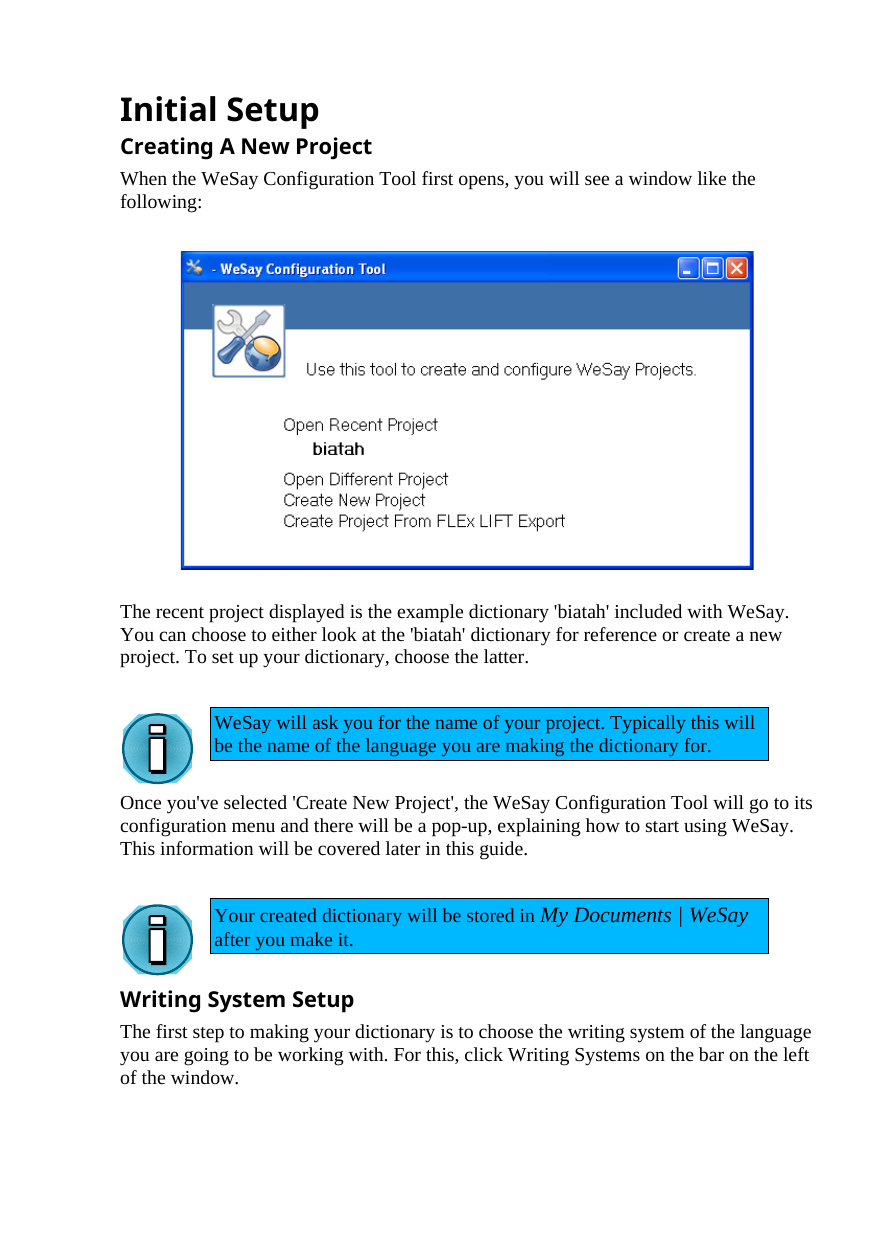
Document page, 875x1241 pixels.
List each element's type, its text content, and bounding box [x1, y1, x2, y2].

subtitle Initial Setup [120, 87, 814, 131]
text Your created dictionary will be stored in My Documents | WeSay after you make it. [211, 899, 768, 953]
text When the WeSay Configuration Tool first opens, you will see a window like the following: [120, 167, 814, 213]
text The recent project displayed is the example dictionary 'biatah' included with WeSay. You can choose to either look at the 'biatah' dictionary for reference or create a new project. To set up your dictionary, choose the latter. [120, 222, 814, 668]
picture [180, 251, 754, 570]
text Once you've selected 'Create New Project', the WeSay Configuration Tool will go to its configuration menu and there will be a pop-up, explaining how to start using WeSay. This information will be covered later in this guide. [120, 791, 814, 859]
subtitle Creating A New Project [120, 131, 814, 161]
subtitle Writing System Setup [120, 984, 814, 1014]
text WeSay will ask you for the name of your project. Typically this will be the name of the language you are making the dictionary for. [211, 708, 768, 760]
text The first step to making your dictionary is to choose the writing system of the language you are going to be working with. For this, click Writing Systems on the bar on the left of the window. [120, 1020, 814, 1088]
